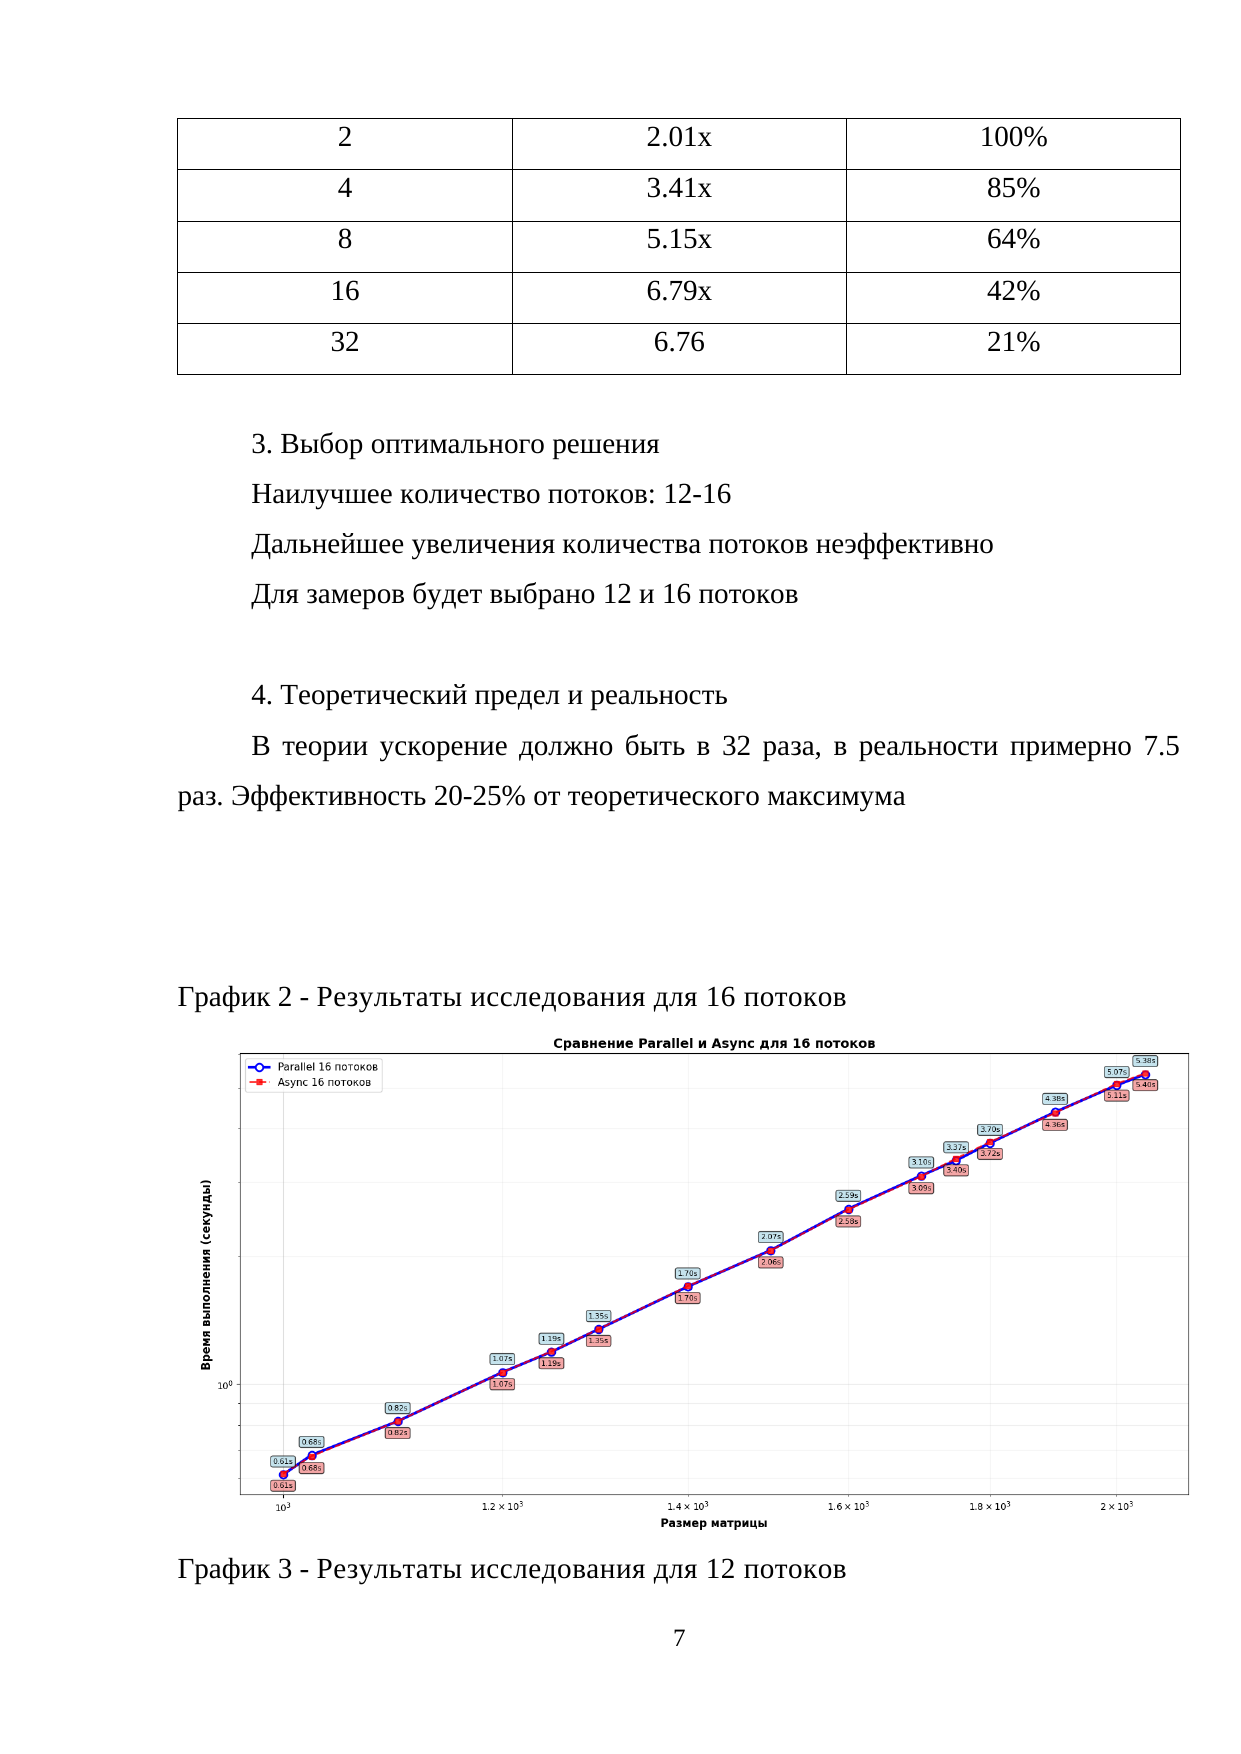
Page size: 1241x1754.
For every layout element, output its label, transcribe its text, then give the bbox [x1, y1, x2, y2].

text Для замеров будет выбрано 12 и 16 потоков [177, 577, 1181, 610]
table_cell 5.15х [513, 222, 846, 272]
text Наилучшее количество потоков: 12-16 [177, 476, 1181, 509]
table_cell 21% [847, 324, 1180, 374]
text 4. Теоретический предел и реальность [177, 677, 1181, 711]
table_cell 42% [847, 273, 1180, 323]
table_cell 3.41х [513, 170, 846, 221]
table_cell 8 [178, 222, 512, 272]
text Дальнейшее увеличения количества потоков неэффективно [177, 526, 1181, 560]
picture [177, 1029, 1201, 1537]
table_cell 6.79х [513, 273, 846, 323]
table_cell 100% [847, 119, 1180, 169]
text 3. Выбор оптимального решения [177, 426, 1181, 459]
table_cell 32 [178, 324, 512, 374]
table_cell 64% [847, 222, 1180, 272]
table_cell 4 [178, 170, 512, 221]
table_cell 16 [178, 273, 512, 323]
text В теории ускорение должно быть в 32 раза, в реальности примерно 7.5 раз. Эффективность 20-25% от теоретического максимума [177, 728, 1181, 811]
table_cell 85% [847, 170, 1180, 221]
table_cell 2 [178, 119, 512, 169]
text График 3 - Результаты исследования для 12 потоков [177, 1551, 1181, 1585]
text График 2 - Результаты исследования для 16 потоков [177, 979, 1181, 1013]
table_cell 2.01х [513, 119, 846, 169]
table_cell 6.76 [513, 324, 846, 374]
